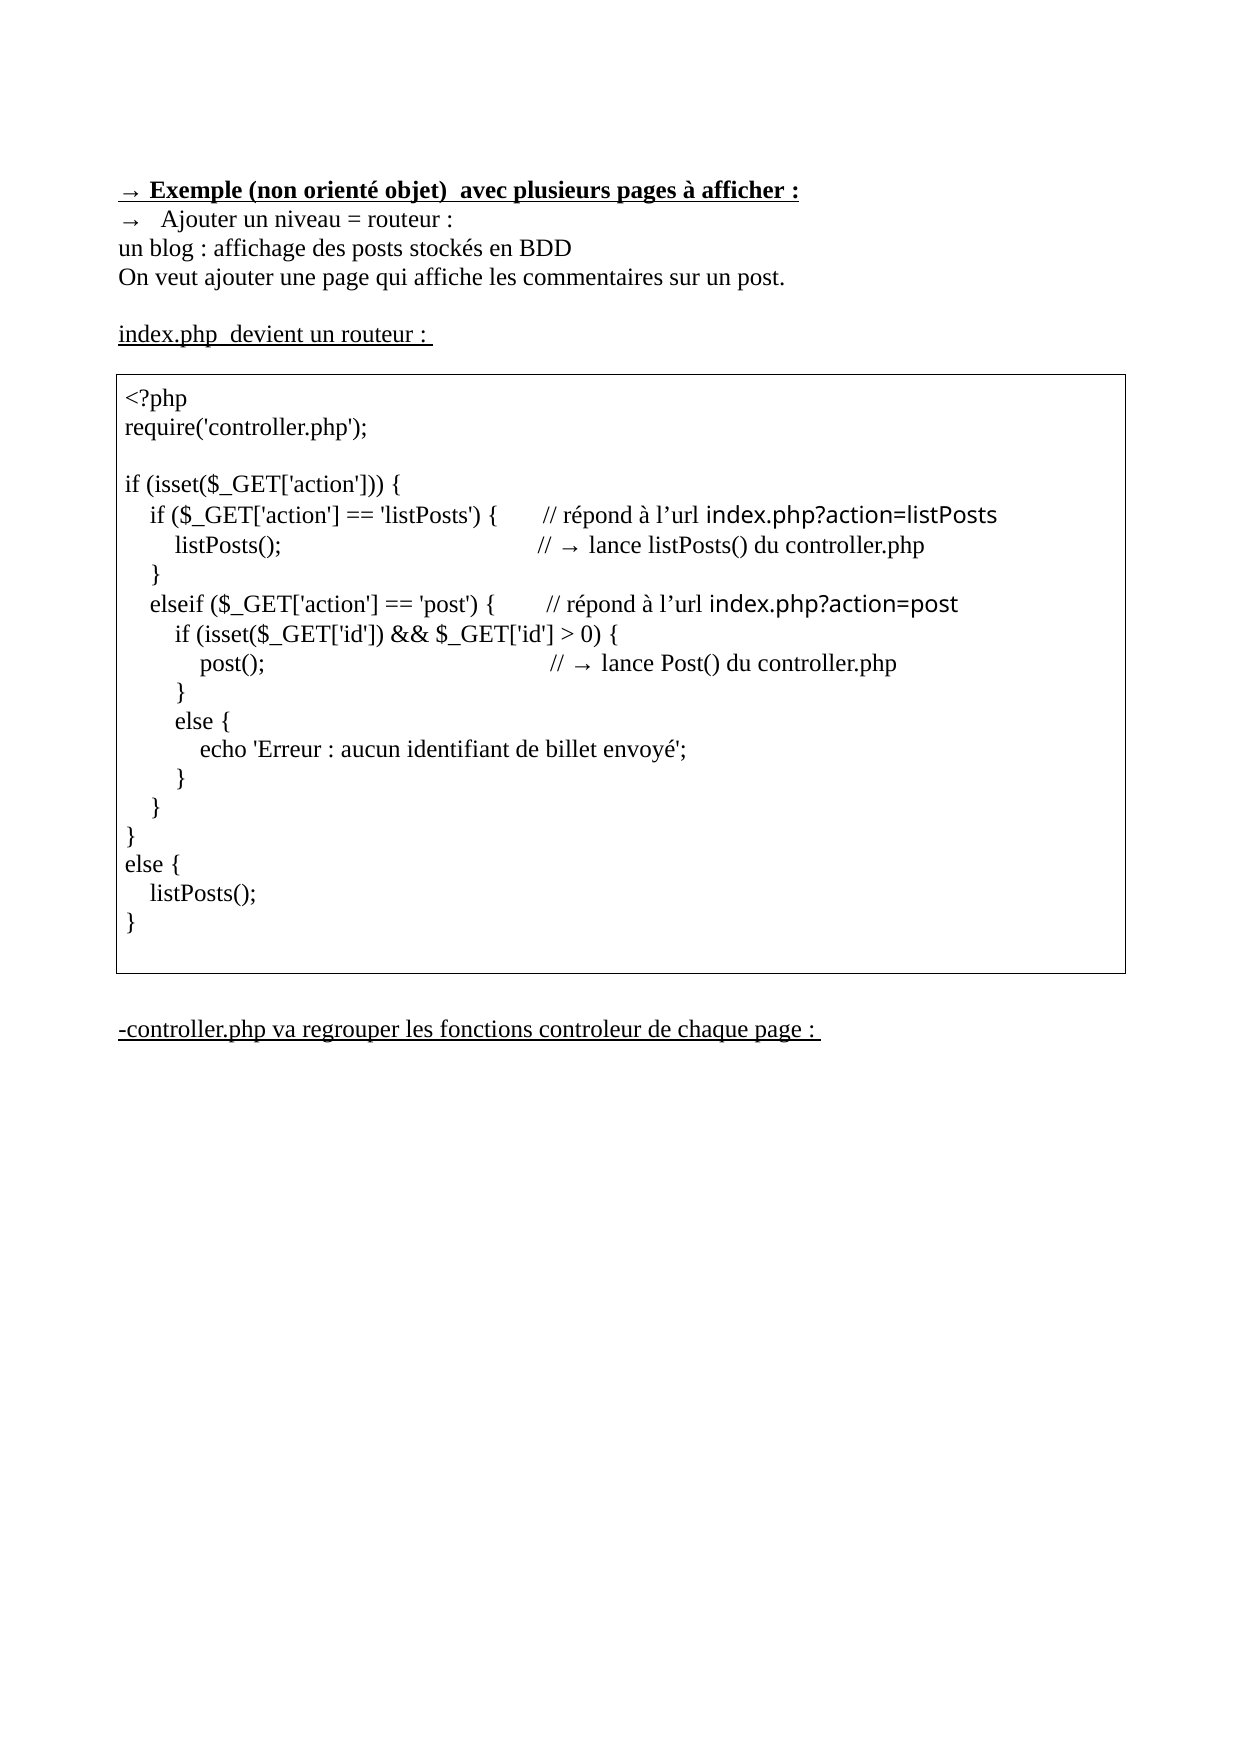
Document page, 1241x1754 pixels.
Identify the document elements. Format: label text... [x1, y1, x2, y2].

text } [124, 792, 1117, 821]
text } [124, 907, 1117, 936]
text else { [124, 849, 1117, 878]
text elseif ($_GET['action'] == 'post') { // répond à l’url index.php?action=post [124, 588, 1117, 619]
text → Ajouter un niveau = routeur : [118, 204, 1122, 233]
text <?php [124, 383, 1117, 412]
text } [124, 763, 1117, 792]
text post(); // → lance Post() du controller.php [124, 648, 1117, 677]
text listPosts(); // → lance listPosts() du controller.php [124, 530, 1117, 559]
text } [124, 559, 1117, 588]
text if (isset($_GET['id']) && $_GET['id'] > 0) { [124, 619, 1117, 648]
text if (isset($_GET['action'])) { [124, 469, 1117, 498]
text else { [124, 706, 1117, 734]
text -controller.php va regrouper les fonctions controleur de chaque page : [118, 1014, 1122, 1043]
text echo 'Erreur : aucun identifiant de billet envoyé'; [124, 734, 1117, 763]
text index.php devient un routeur : [118, 319, 1122, 348]
text un blog : affichage des posts stockés en BDD [118, 233, 1122, 262]
text listPosts(); [124, 878, 1117, 907]
text On veut ajouter une page qui affiche les commentaires sur un post. [118, 262, 1122, 291]
text require('controller.php'); [124, 412, 1117, 441]
text } [124, 677, 1117, 706]
text } [124, 821, 1117, 849]
text if ($_GET['action'] == 'listPosts') { // répond à l’url index.php?action=listPosts [124, 498, 1117, 530]
text → Exemple (non orienté objet) avec plusieurs pages à afficher : [118, 176, 1122, 204]
